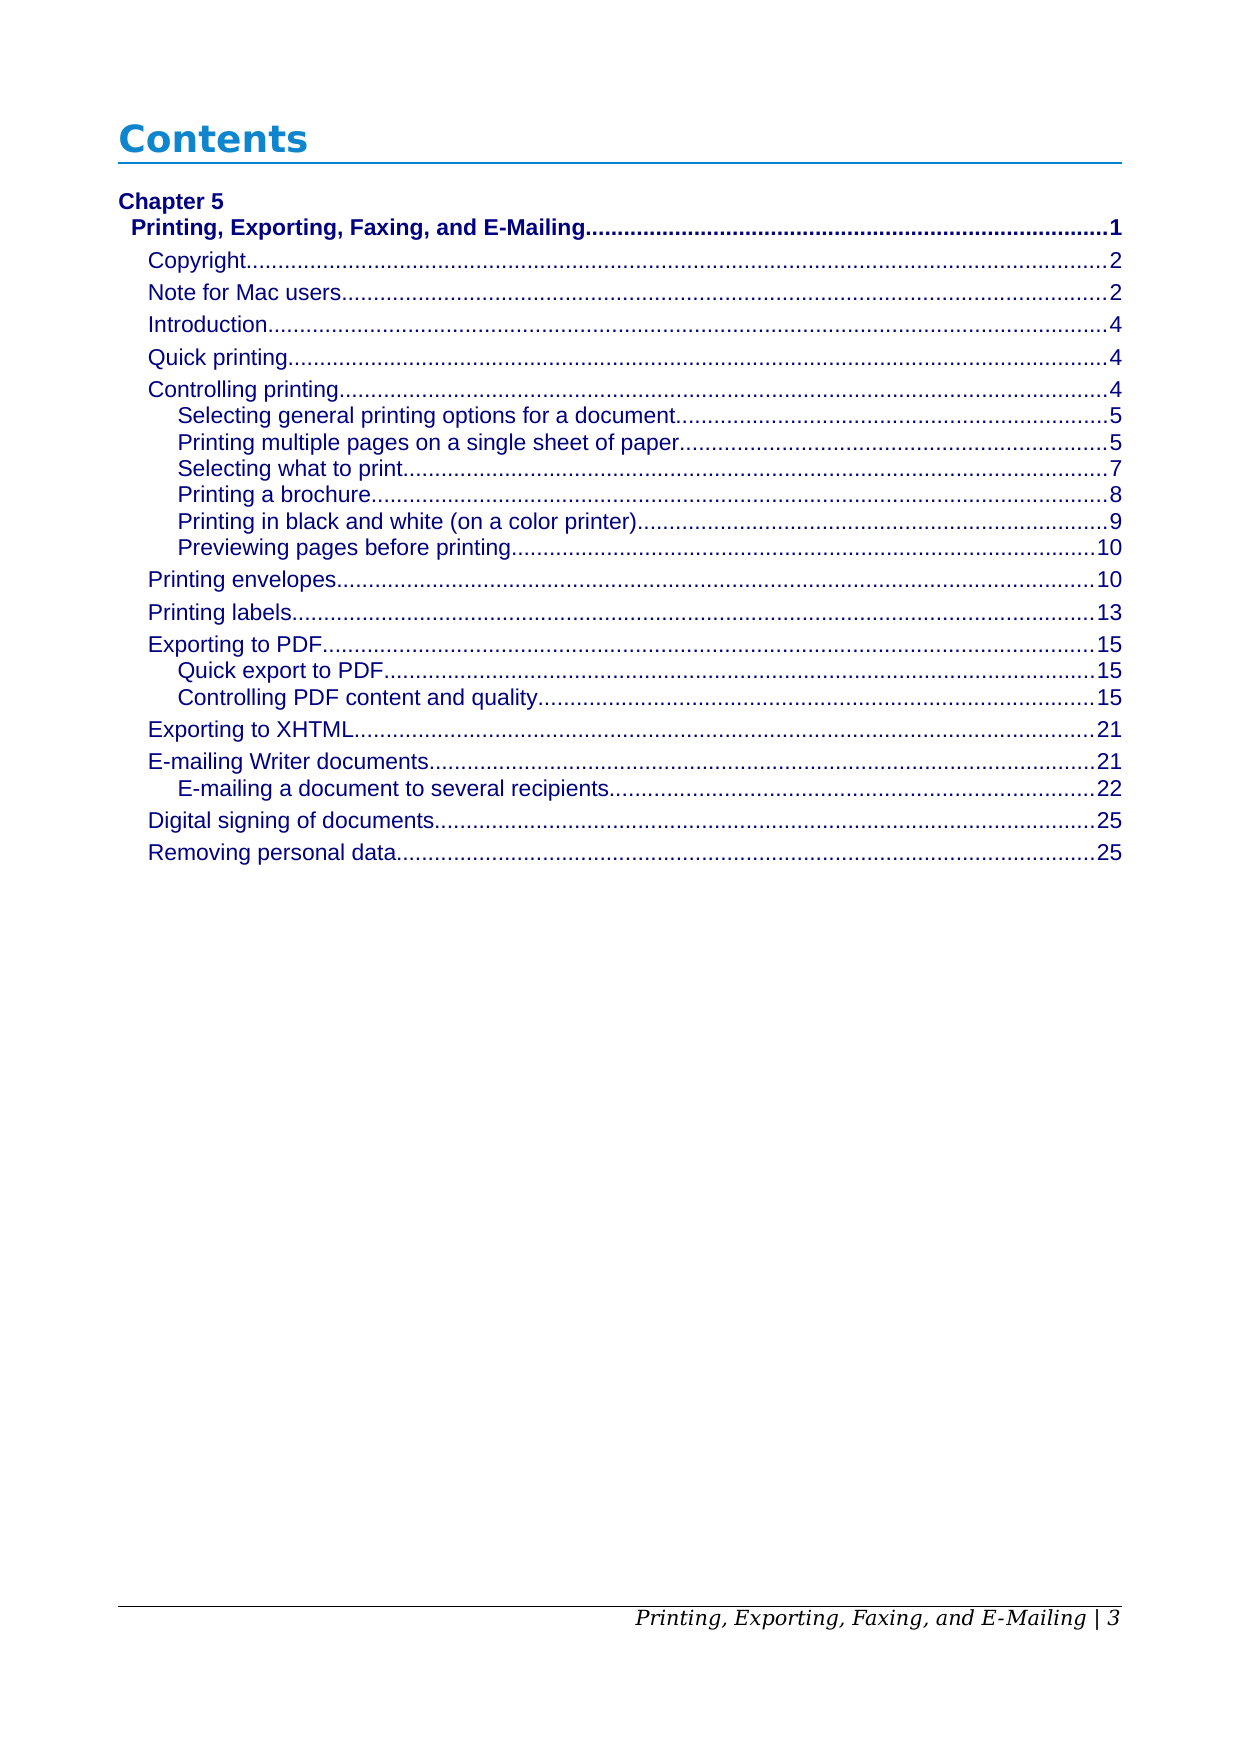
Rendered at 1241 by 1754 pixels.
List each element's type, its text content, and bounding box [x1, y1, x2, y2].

text E-mailing a document to several recipients 22 [177, 774, 1122, 801]
text Note for Mac users 2 [148, 279, 1122, 305]
text Introduction 4 [148, 311, 1122, 338]
text Removing personal data 25 [148, 839, 1122, 865]
text Quick export to PDF 15 [177, 657, 1122, 683]
text Printing a brochure 8 [177, 481, 1122, 508]
text Digital signing of documents 25 [148, 807, 1122, 833]
text Selecting what to print 7 [177, 455, 1122, 481]
text Printing labels 13 [148, 598, 1122, 625]
text Copyright 2 [148, 247, 1122, 273]
text Previewing pages before printing 10 [177, 534, 1122, 560]
text Selecting general printing options for a document 5 [177, 402, 1122, 428]
text Controlling printing 4 [148, 376, 1122, 402]
text Contents [118, 118, 1122, 162]
text Printing envelopes 10 [148, 566, 1122, 593]
text Exporting to XHTML 21 [148, 716, 1122, 742]
text Controlling PDF content and quality 15 [177, 683, 1122, 710]
text Quick printing 4 [148, 343, 1122, 370]
text Exporting to PDF 15 [148, 631, 1122, 657]
text Printing multiple pages on a single sheet of paper 5 [177, 428, 1122, 455]
text Printing in black and white (on a color printer) 9 [177, 508, 1122, 534]
text E-mailing Writer documents 21 [148, 748, 1122, 774]
text Chapter 5 Printing, Exporting, Faxing, and E‑Mailing 1 [118, 188, 1122, 241]
